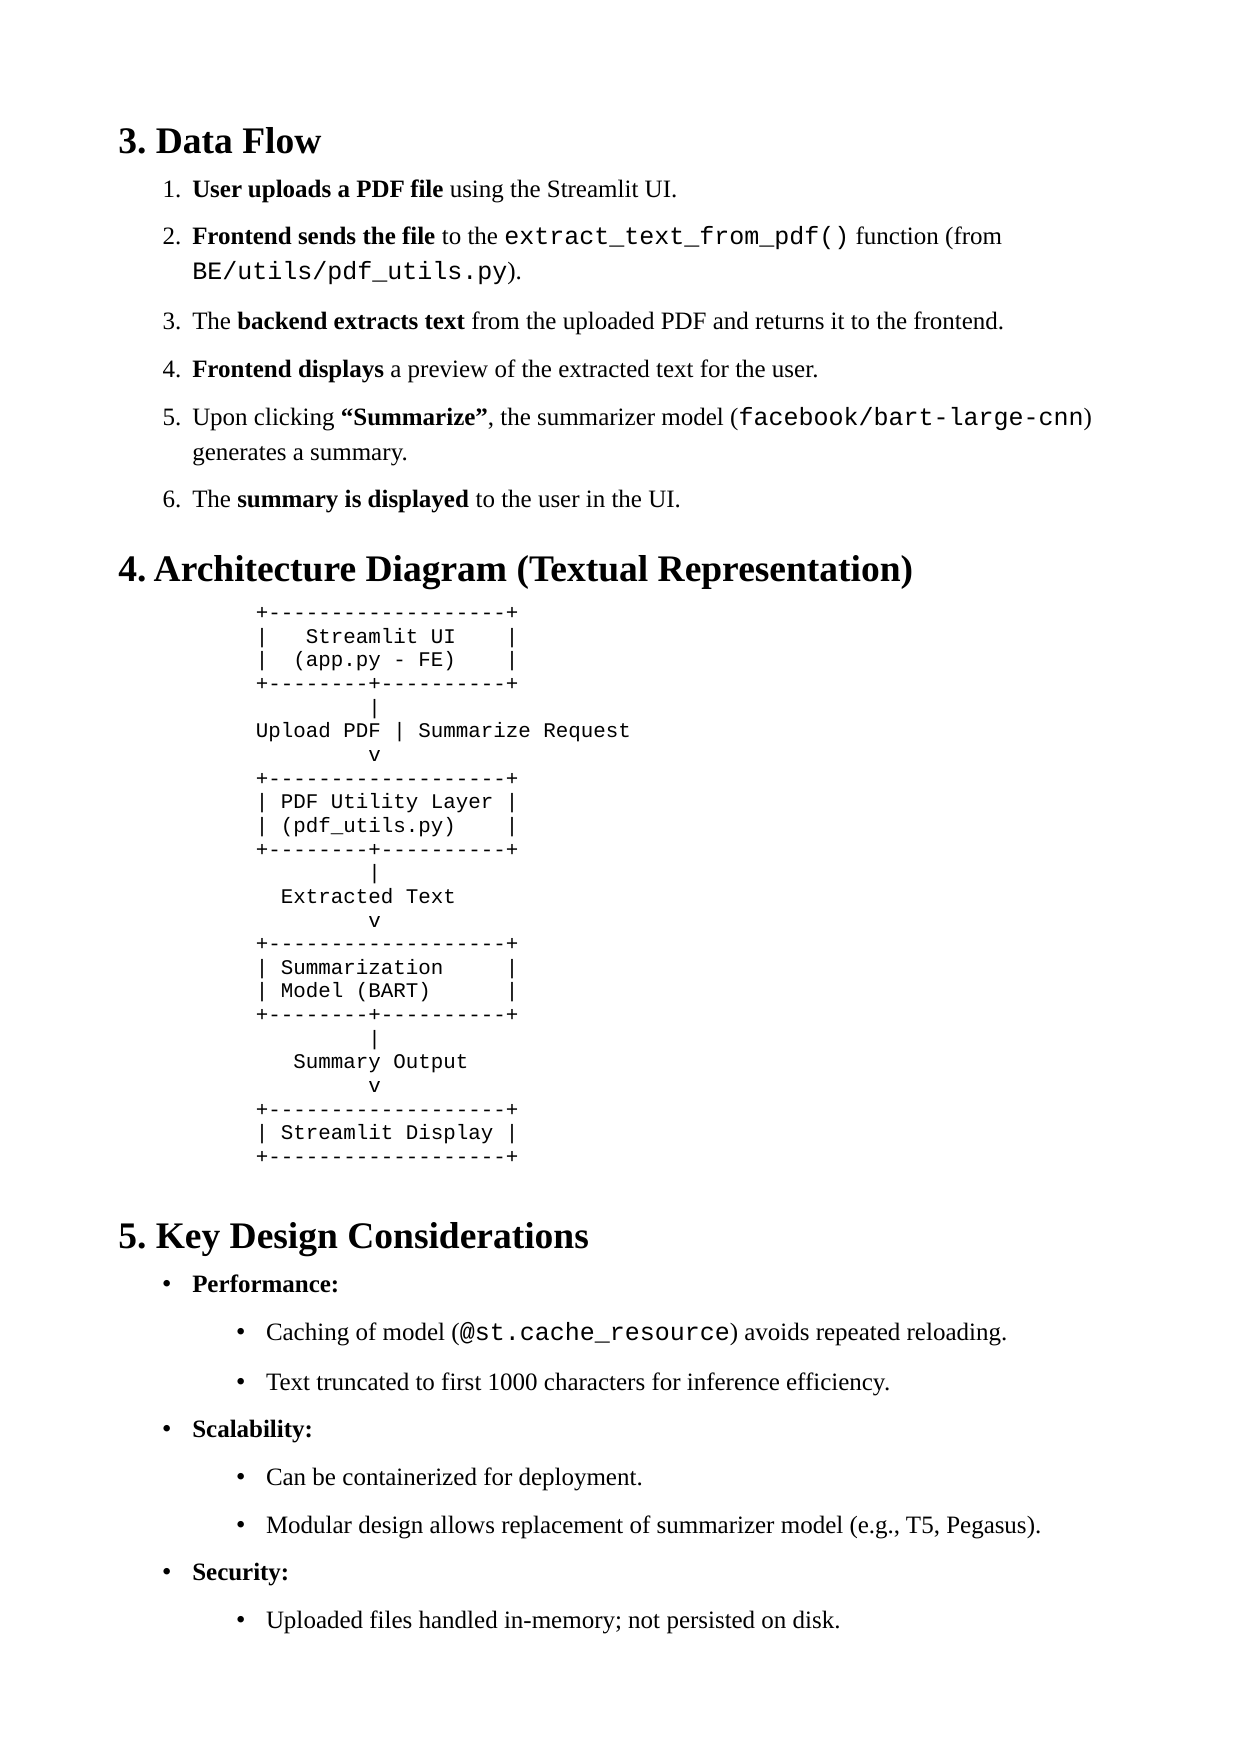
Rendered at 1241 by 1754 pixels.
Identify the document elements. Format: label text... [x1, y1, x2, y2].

list Caching of model (@st.cache_resource) avoids repeated reloading. [236, 1317, 1122, 1348]
text | [118, 862, 1122, 886]
list Upon clicking “Summarize”, the summarizer model (facebook/bart-large-cnn) generates a summary. [162, 402, 1122, 466]
text +-------------------+ [118, 602, 1122, 626]
text +--------+----------+ [118, 1004, 1122, 1028]
text v [118, 909, 1122, 933]
list Text truncated to first 1000 characters for inference efficiency. [236, 1367, 1122, 1396]
text Upload PDF | Summarize Request [118, 720, 1122, 744]
list Security: [162, 1557, 1122, 1586]
text +--------+----------+ [118, 839, 1122, 862]
list The backend extracts text from the uploaded PDF and returns it to the frontend. [162, 306, 1122, 335]
list Modular design allows replacement of summarizer model (e.g., T5, Pegasus). [236, 1510, 1122, 1538]
text v [118, 1075, 1122, 1099]
subtitle 4. Architecture Diagram (Textual Representation) [118, 547, 1122, 590]
text | Streamlit UI | [118, 626, 1122, 649]
list Frontend sends the file to the extract_text_from_pdf() function (from BE/utils/pdf_utils.py). [162, 221, 1122, 287]
text | Model (BART) | [118, 981, 1122, 1004]
list Frontend displays a preview of the extracted text for the user. [162, 354, 1122, 383]
text | Streamlit Display | [118, 1122, 1122, 1146]
text +--------+----------+ [118, 673, 1122, 697]
text | Summarization | [118, 957, 1122, 981]
text +-------------------+ [118, 1146, 1122, 1170]
text +-------------------+ [118, 933, 1122, 957]
text | (pdf_utils.py) | [118, 815, 1122, 839]
list Scalability: [162, 1414, 1122, 1443]
text v [118, 744, 1122, 768]
text Summary Output [118, 1051, 1122, 1075]
text Extracted Text [118, 886, 1122, 909]
text | [118, 697, 1122, 720]
text | (app.py - FE) | [118, 649, 1122, 673]
list Performance: [162, 1269, 1122, 1298]
subtitle 5. Key Design Considerations [118, 1214, 1122, 1257]
text +-------------------+ [118, 768, 1122, 791]
text | [118, 1028, 1122, 1051]
text | PDF Utility Layer | [118, 791, 1122, 815]
list User uploads a PDF file using the Streamlit UI. [162, 174, 1122, 202]
list Uploaded files handled in-memory; not persisted on disk. [236, 1605, 1122, 1634]
list The summary is displayed to the user in the UI. [162, 484, 1122, 513]
text +-------------------+ [118, 1099, 1122, 1122]
subtitle 3. Data Flow [118, 118, 1122, 161]
list Can be containerized for deployment. [236, 1462, 1122, 1491]
